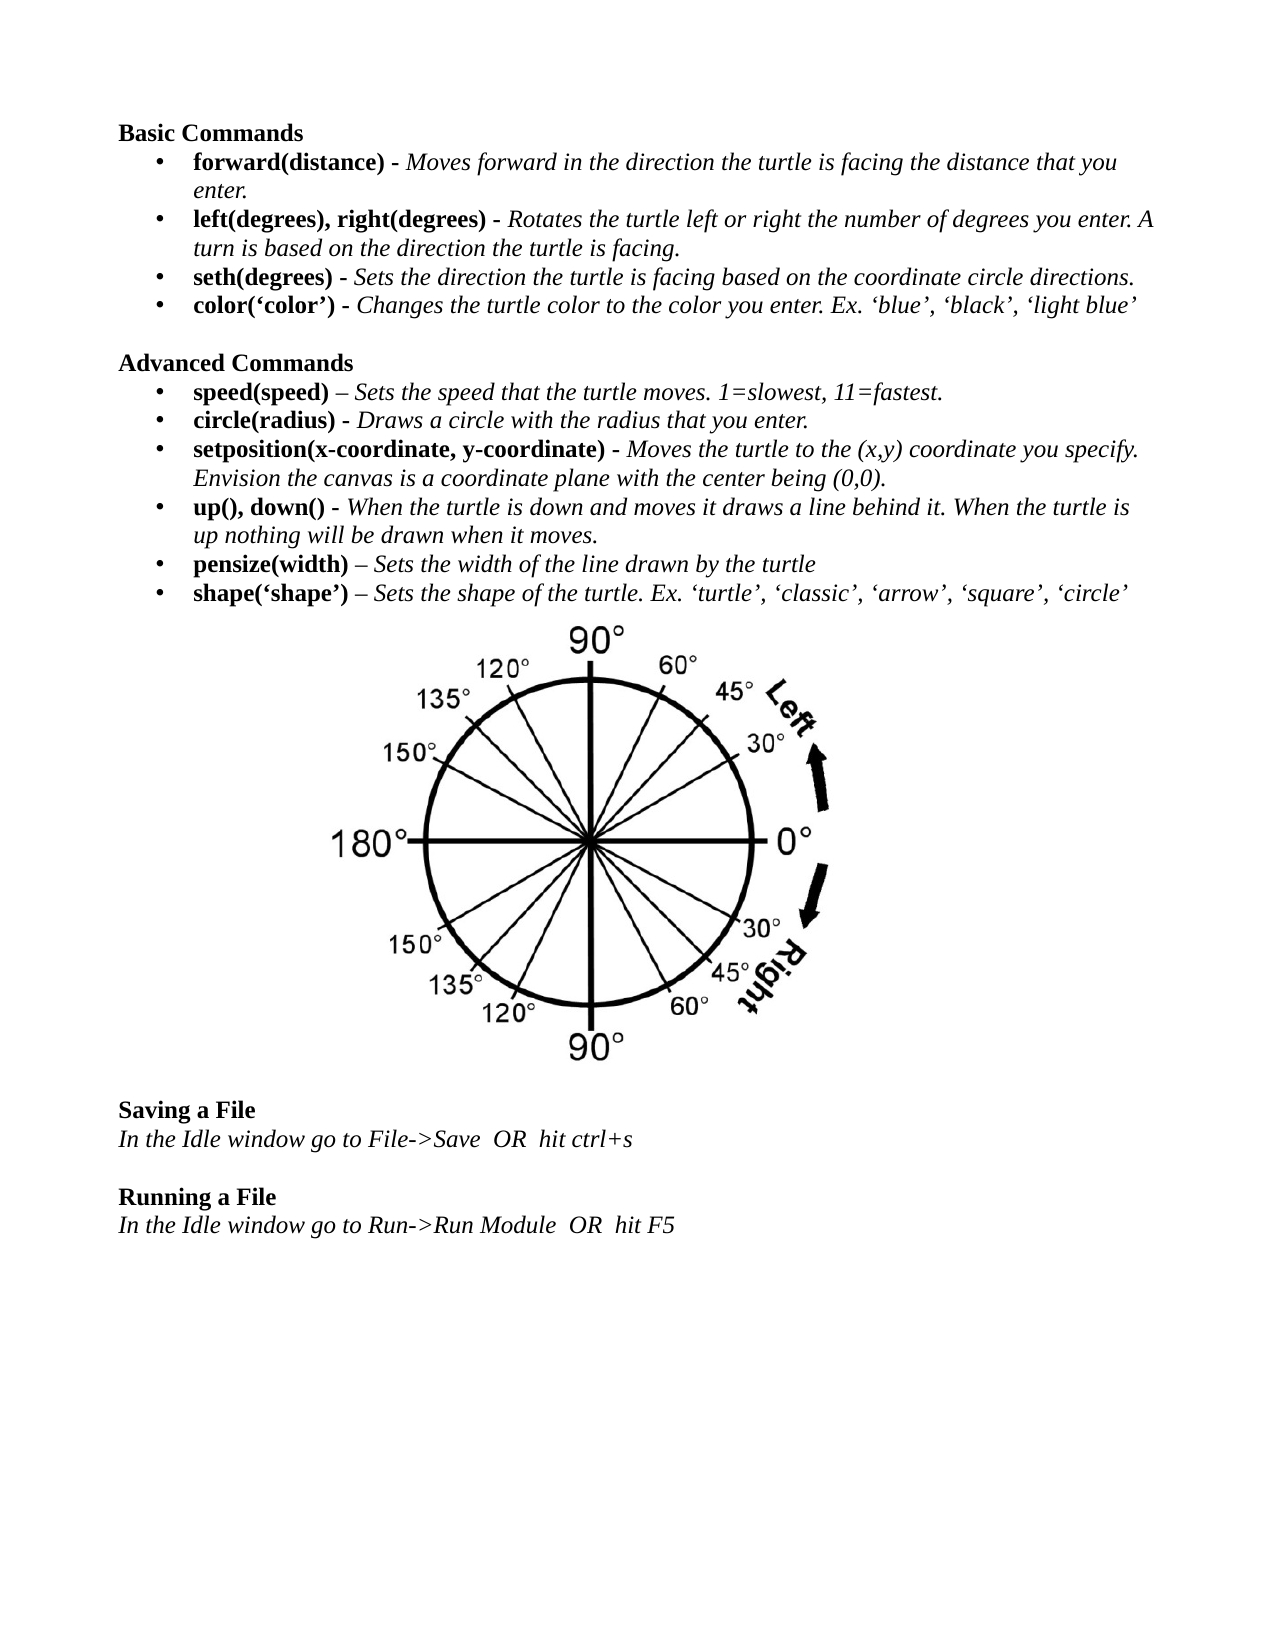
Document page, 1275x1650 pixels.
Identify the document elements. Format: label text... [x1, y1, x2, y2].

picture [323, 596, 853, 1111]
text Advanced Commands [118, 348, 1157, 377]
text Saving a File [118, 1096, 1157, 1124]
text Running a File [118, 1182, 1157, 1211]
list shape(‘shape’) – Sets the shape of the turtle. Ex. ‘turtle’, ‘classic’, ‘arrow’, ‘square’, ‘circle’ [156, 578, 1157, 607]
text In the Idle window go to Run->Run Module OR hit F5 [118, 1211, 1157, 1239]
text Basic Commands [118, 118, 1157, 147]
list up(), down() - When the turtle is down and moves it draws a line behind it. When the turtle is up nothing will be drawn when it moves. [156, 492, 1157, 549]
list setposition(x-coordinate, y-coordinate) - Moves the turtle to the (x,y) coordinate you specify. Envision the canvas is a coordinate plane with the center being (0,0). [156, 434, 1157, 492]
list circle(radius) - Draws a circle with the radius that you enter. [156, 406, 1157, 434]
list forward(distance) - Moves forward in the direction the turtle is facing the distance that you enter. [156, 147, 1157, 204]
list color(‘color’) - Changes the turtle color to the color you enter. Ex. ‘blue’, ‘black’, ‘light blue’ [156, 291, 1157, 319]
list pensize(width) – Sets the width of the line drawn by the turtle [156, 549, 1157, 578]
text In the Idle window go to File->Save OR hit ctrl+s [118, 1124, 1157, 1153]
list speed(speed) – Sets the speed that the turtle moves. 1=slowest, 11=fastest. [156, 377, 1157, 406]
list left(degrees), right(degrees) - Rotates the turtle left or right the number of degrees you enter. A turn is based on the direction the turtle is facing. [156, 204, 1157, 262]
list seth(degrees) - Sets the direction the turtle is facing based on the coordinate circle directions. [156, 262, 1157, 291]
